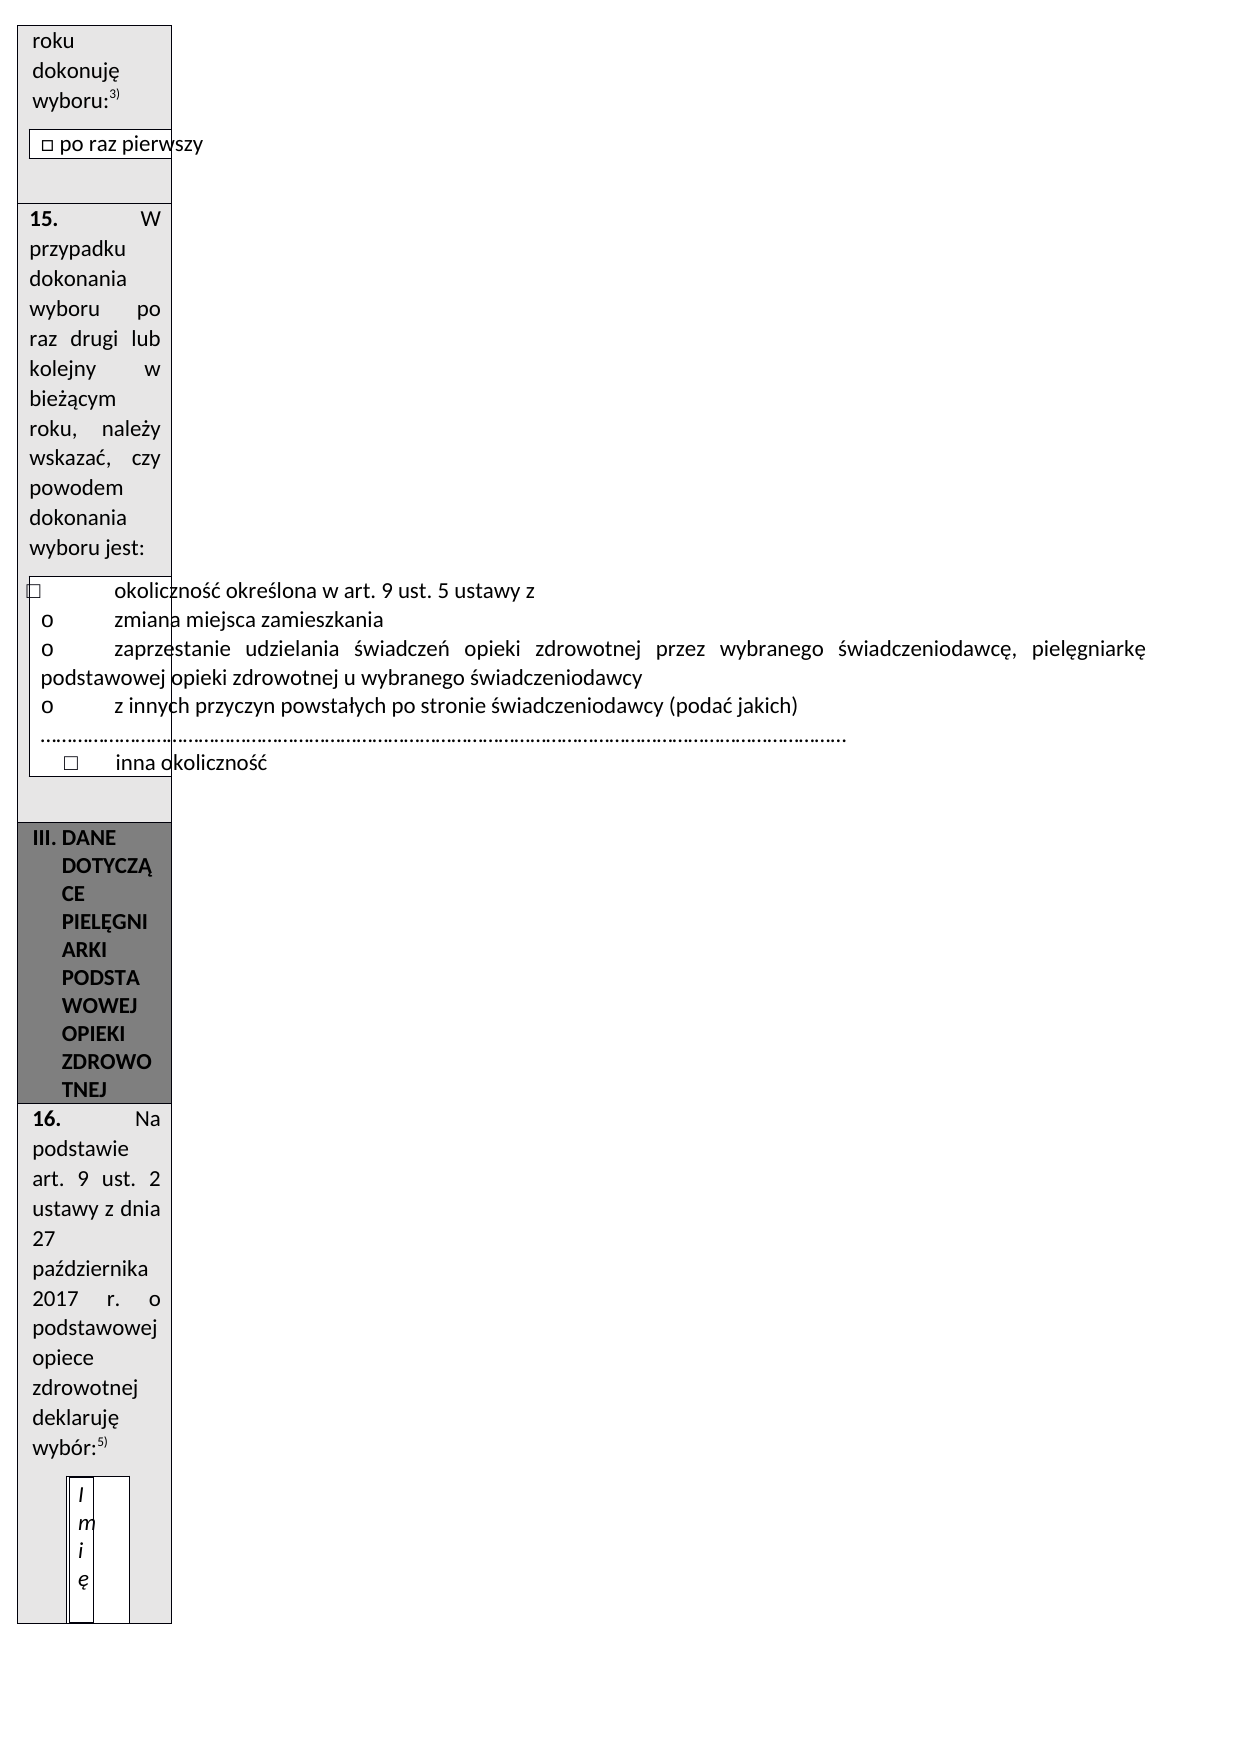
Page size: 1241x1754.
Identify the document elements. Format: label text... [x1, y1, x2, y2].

table_cell 16. Na podstawie art. 9 ust. 2 ustawy z dnia 27 października 2017 r. o podstawowej opiece zdrowotnej deklaruję wybór:5) [18, 1104, 171, 1623]
table_header [87, 1478, 93, 1521]
table_cell DANE DOTYCZĄCE PIELĘGNIARKI PODSTAWOWEJ OPIEKI ZDROWOTNEJ [18, 823, 171, 1103]
table_cell [172, 822, 1202, 1103]
table_header [94, 1477, 129, 1623]
table_cell 15. W przypadku dokonania wyboru po raz drugi lub kolejny w bieżącym roku, należy wskazać, czy powodem dokonania wyboru jest: [18, 204, 171, 822]
table_cell [172, 25, 1202, 203]
table_header □ po raz pierwszy [30, 130, 171, 158]
table_cell inna okoliczność [30, 748, 171, 776]
table_cell [174, 675, 180, 684]
table_header [87, 1521, 93, 1622]
table_cell [172, 1103, 1202, 1623]
table_cell 14. W bieżącym roku dokonuję wyboru:3) [18, 26, 171, 203]
table_header okoliczność określona w art. 9 ust. 5 ustawy z dnia 27 października 2017 r. o podstawowej opiece zdrowotnej: zmiana miejsca zamieszkania zaprzestanie udzielania świadczeń opieki zdrowotnej przez wybranego świadczeniodawcę, pielęgniarkę podstawowej opieki zdrowotnej u wybranego świadczeniodawcy z innych przyczyn powstałych po stronie świadczeniodawcy (podać jakich) ……………………………………………………………………………………………………………………………………… [30, 577, 171, 748]
table_header Imię i nazwisko pielęgniarki podstawowej opieki zdrowotnej [70, 1478, 87, 1622]
table_cell [172, 203, 1202, 822]
